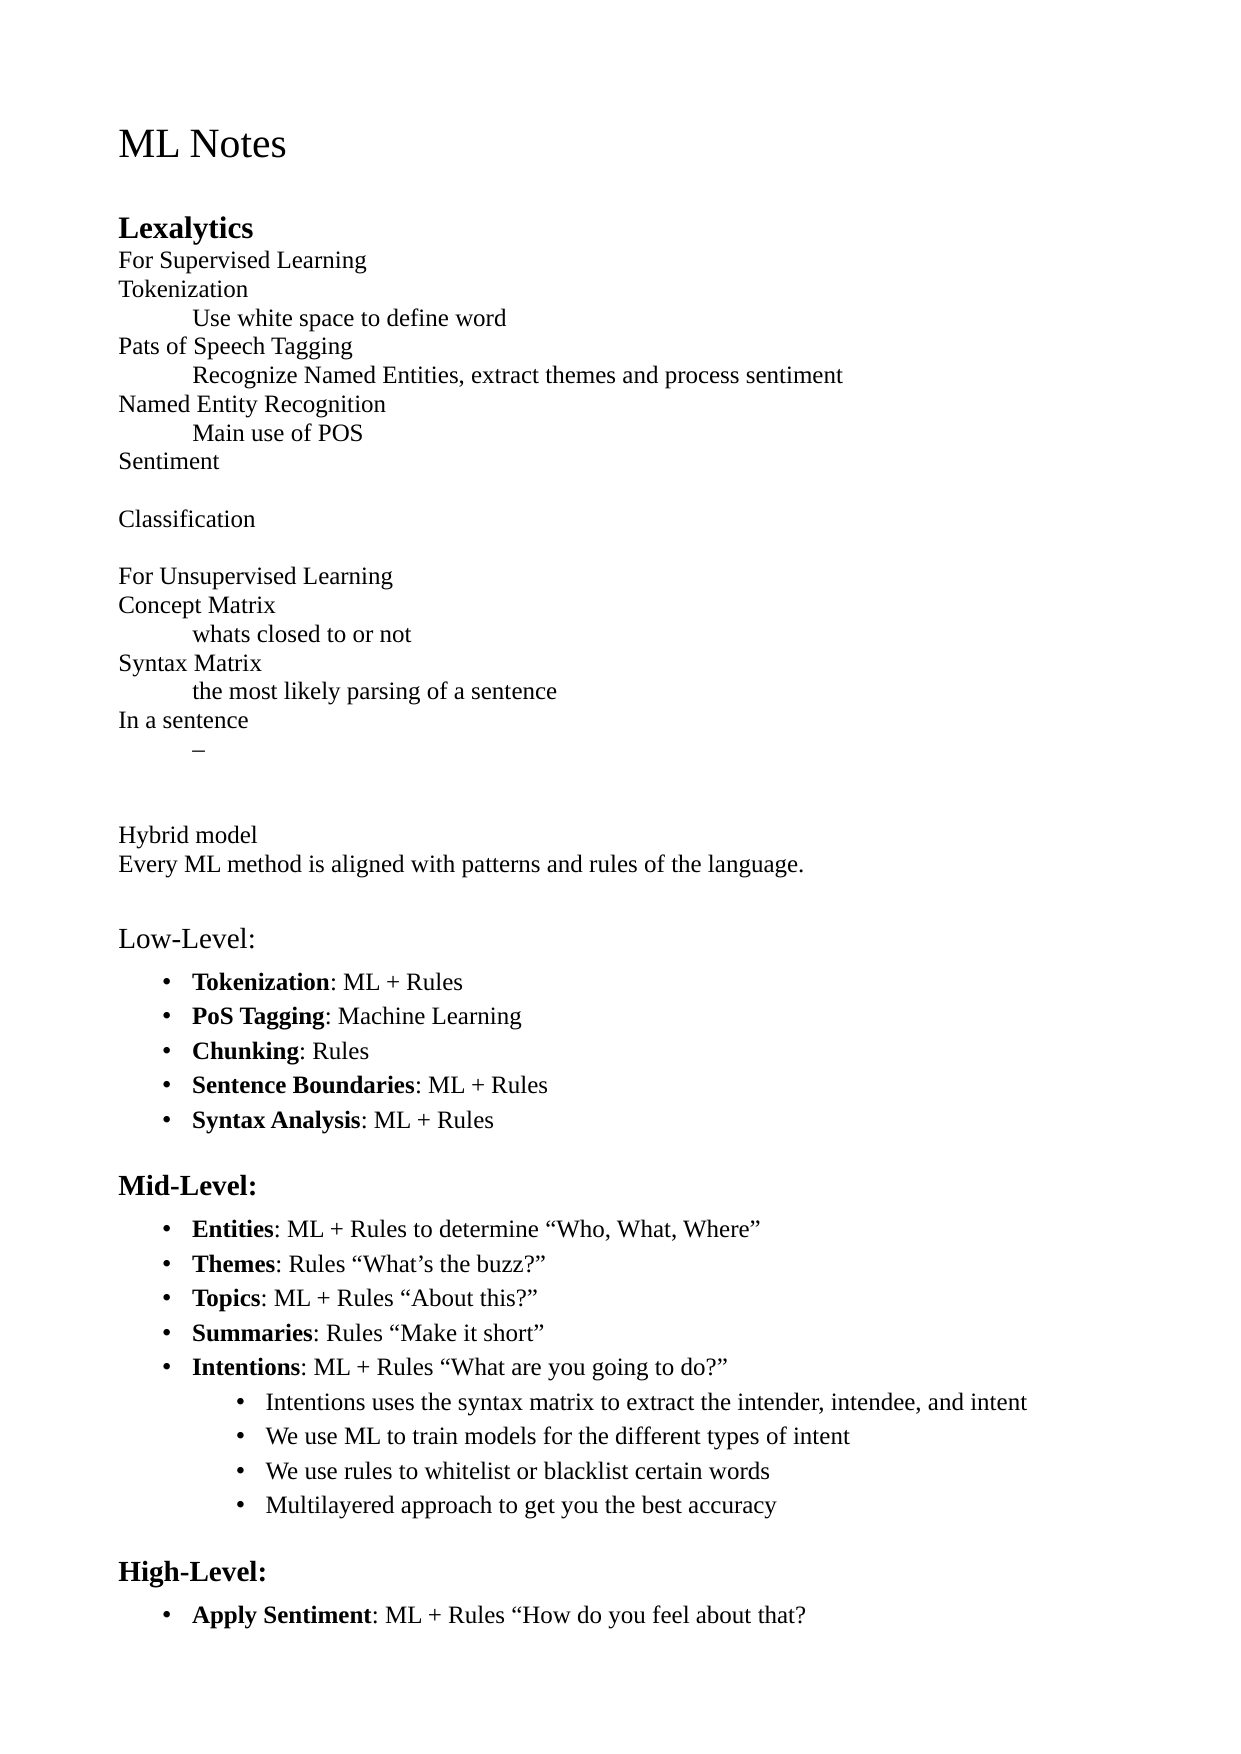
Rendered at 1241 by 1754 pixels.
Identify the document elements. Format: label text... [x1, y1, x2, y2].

list Apply Sentiment: ML + Rules “How do you feel about that? [162, 1600, 1122, 1629]
text Syntax Matrix [118, 648, 1122, 676]
list We use rules to whitelist or blacklist certain words [236, 1456, 1122, 1485]
list Syntax Analysis: ML + Rules [162, 1105, 1122, 1134]
text Main use of POS [118, 418, 1122, 446]
list Sentence Boundaries: ML + Rules [162, 1070, 1122, 1099]
subtitle Mid-Level: [118, 1168, 1122, 1202]
text Recognize Named Entities, extract themes and process sentiment [118, 360, 1122, 389]
list Multilayered approach to get you the best accuracy [236, 1490, 1122, 1519]
text Use white space to define word [118, 303, 1122, 331]
text Concept Matrix [118, 590, 1122, 619]
list Entities: ML + Rules to determine “Who, What, Where” [162, 1214, 1122, 1243]
list Intentions: ML + Rules “What are you going to do?” [162, 1352, 1122, 1381]
text Tokenization [118, 274, 1122, 303]
text the most likely parsing of a sentence [118, 676, 1122, 705]
text Pats of Speech Tagging [118, 331, 1122, 360]
list Summaries: Rules “Make it short” [162, 1318, 1122, 1347]
text Hybrid model [118, 820, 1122, 849]
text In a sentence [118, 705, 1122, 734]
text whats closed to or not [118, 619, 1122, 648]
text Every ML method is aligned with patterns and rules of the language. [118, 849, 1122, 878]
list Chunking: Rules [162, 1036, 1122, 1065]
text Named Entity Recognition [118, 389, 1122, 418]
list Themes: Rules “What’s the buzz?” [162, 1249, 1122, 1278]
list PoS Tagging: Machine Learning [162, 1001, 1122, 1030]
subtitle Low-Level: [118, 921, 1122, 954]
list Intentions uses the syntax matrix to extract the intender, intendee, and intent [236, 1387, 1122, 1416]
text For Unsupervised Learning [118, 561, 1122, 590]
text Sentiment [118, 446, 1122, 475]
list We use ML to train models for the different types of intent [236, 1421, 1122, 1450]
list Tokenization: ML + Rules [162, 967, 1122, 996]
text ML Notes [118, 118, 1122, 166]
text Lexalytics [118, 209, 1122, 245]
text – [118, 734, 1122, 763]
text For Supervised Learning [118, 245, 1122, 274]
subtitle High-Level: [118, 1554, 1122, 1588]
text Classification [118, 504, 1122, 533]
list Topics: ML + Rules “About this?” [162, 1283, 1122, 1312]
